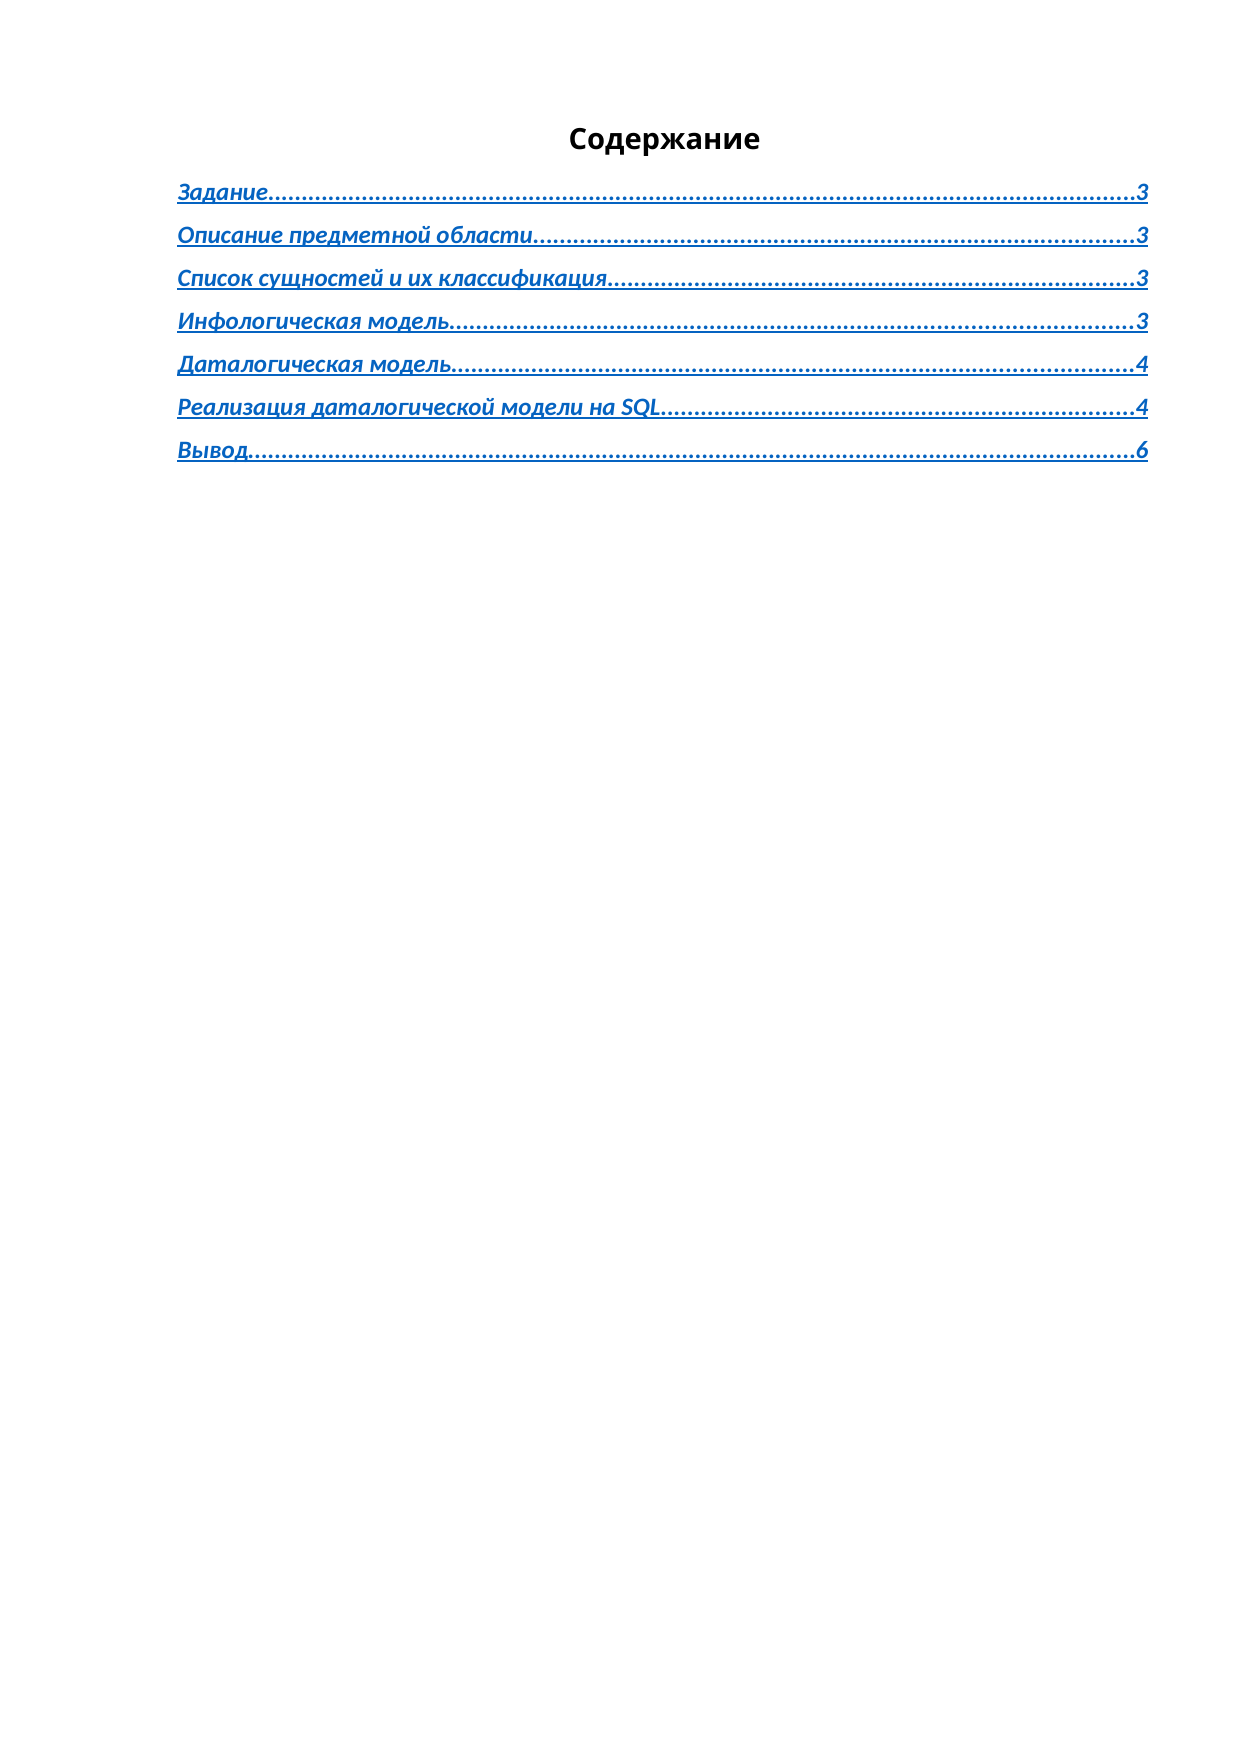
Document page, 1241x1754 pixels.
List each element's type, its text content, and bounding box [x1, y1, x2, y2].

text Список сущностей и их классификация 3 [177, 262, 1152, 293]
text Описание предметной области 3 [177, 219, 1152, 250]
text Задание 3 [177, 176, 1152, 207]
subtitle Содержание [177, 118, 1152, 158]
text Вывод 6 [177, 434, 1152, 465]
text Реализация даталогической модели на SQL 4 [177, 391, 1152, 422]
text Даталогическая модель 4 [177, 348, 1152, 379]
text Инфологическая модель 3 [177, 305, 1152, 336]
